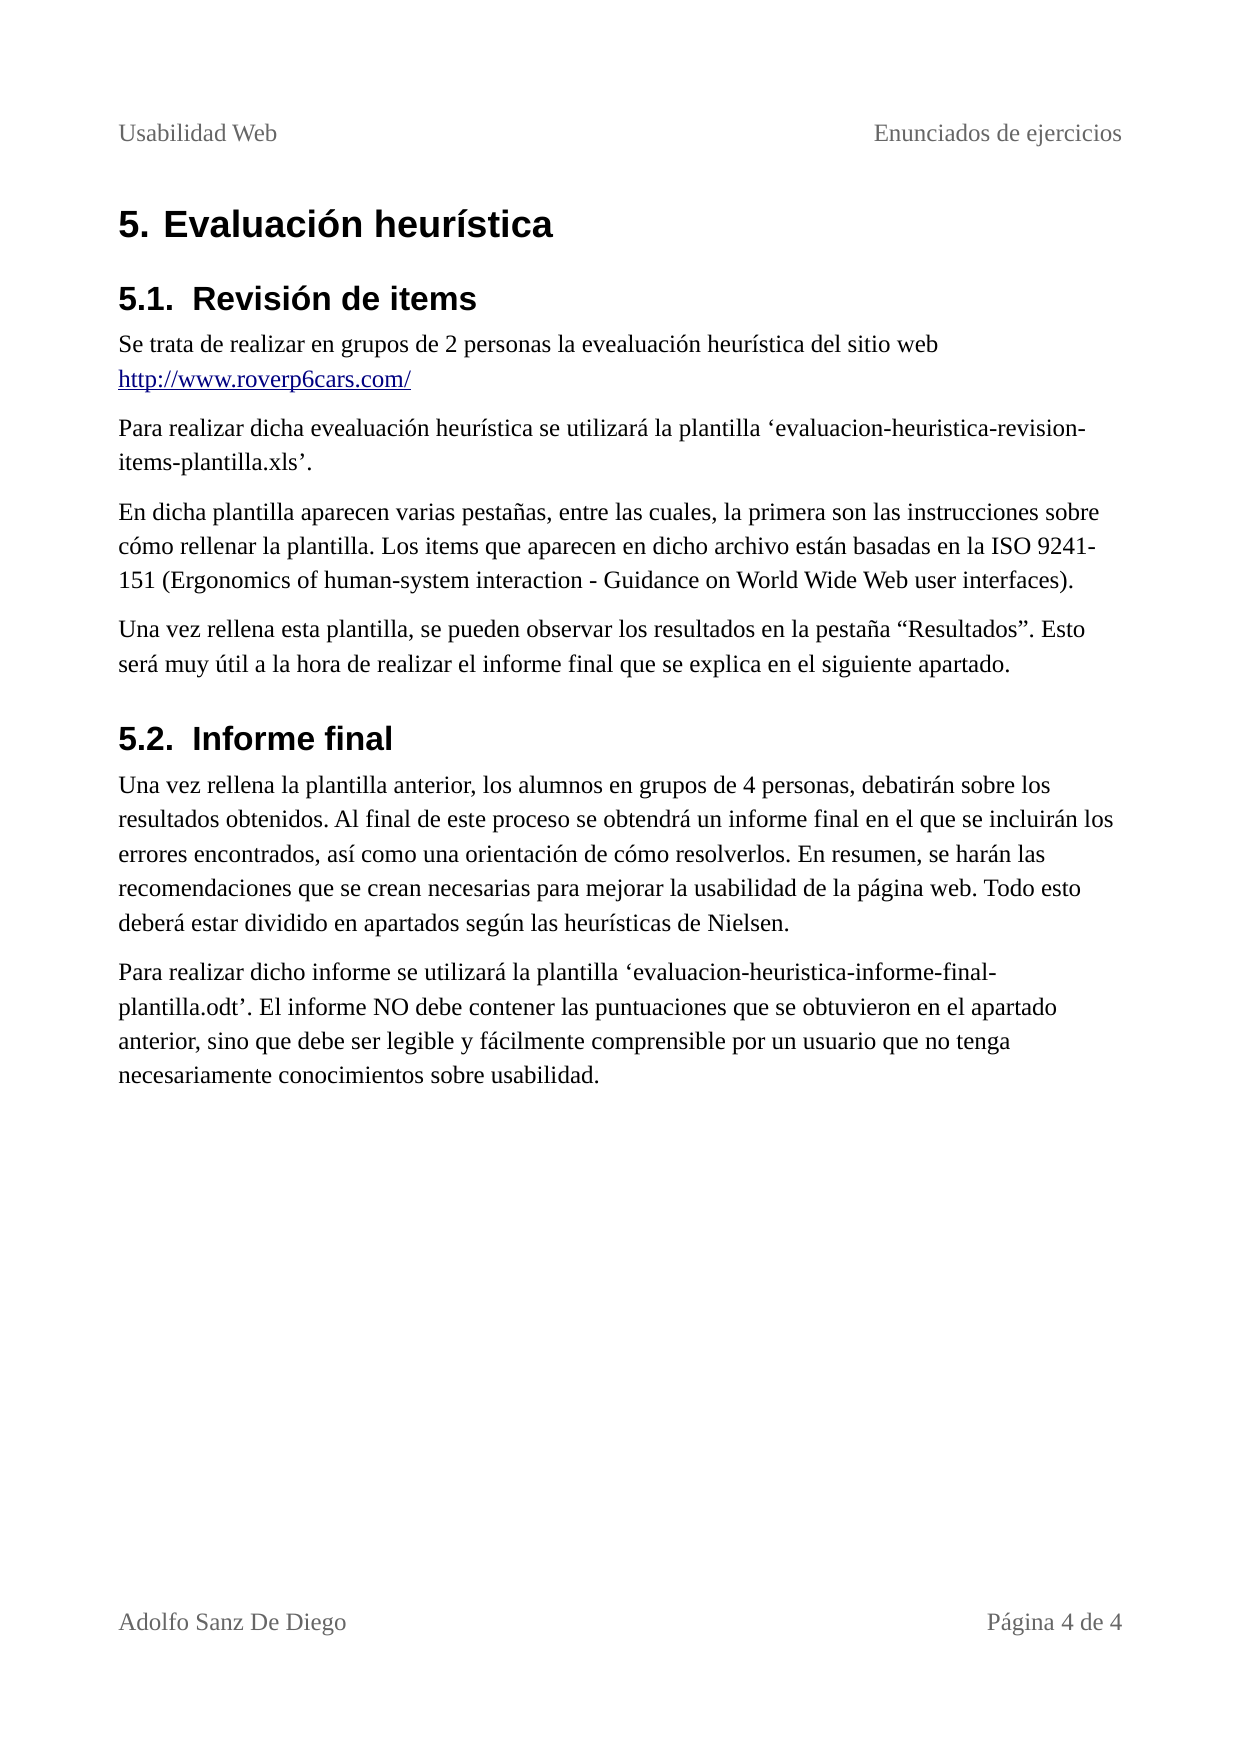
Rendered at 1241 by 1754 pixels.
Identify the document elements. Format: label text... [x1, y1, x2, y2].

text Una vez rellena la plantilla anterior, los alumnos en grupos de 4 personas, debatirán sobre los resultados obtenidos. Al final de este proceso se obtendrá un informe final en el que se incluirán los errores encontrados, así como una orientación de cómo resolverlos. En resumen, se harán las recomendaciones que se crean necesarias para mejorar la usabilidad de la página web. Todo esto deberá estar dividido en apartados según las heurísticas de Nielsen. [118, 770, 1122, 937]
text Para realizar dicho informe se utilizará la plantilla ‘evaluacion-heuristica-informe-final-plantilla.odt’. El informe NO debe contener las puntuaciones que se obtuvieron en el apartado anterior, sino que debe ser legible y fácilmente comprensible por un usuario que no tenga necesariamente conocimientos sobre usabilidad. [118, 957, 1122, 1089]
subtitle Informe final [118, 719, 1122, 758]
text Para realizar dicha evealuación heurística se utilizará la plantilla ‘evaluacion-heuristica-revision-items-plantilla.xls’. [118, 413, 1122, 476]
text Una vez rellena esta plantilla, se pueden observar los resultados en la pestaña “Resultados”. Esto será muy útil a la hora de realizar el informe final que se explica en el siguiente apartado. [118, 614, 1122, 678]
text Se trata de realizar en grupos de 2 personas la evealuación heurística del sitio web http://www.roverp6cars.com/ [118, 329, 1122, 393]
subtitle Revisión de items [118, 278, 1122, 317]
subtitle Evaluación heurística [118, 201, 1122, 245]
text En dicha plantilla aparecen varias pestañas, entre las cuales, la primera son las instrucciones sobre cómo rellenar la plantilla. Los items que aparecen en dicho archivo están basadas en la ISO 9241-151 (Ergonomics of human-system interaction - Guidance on World Wide Web user interfaces). [118, 497, 1122, 594]
